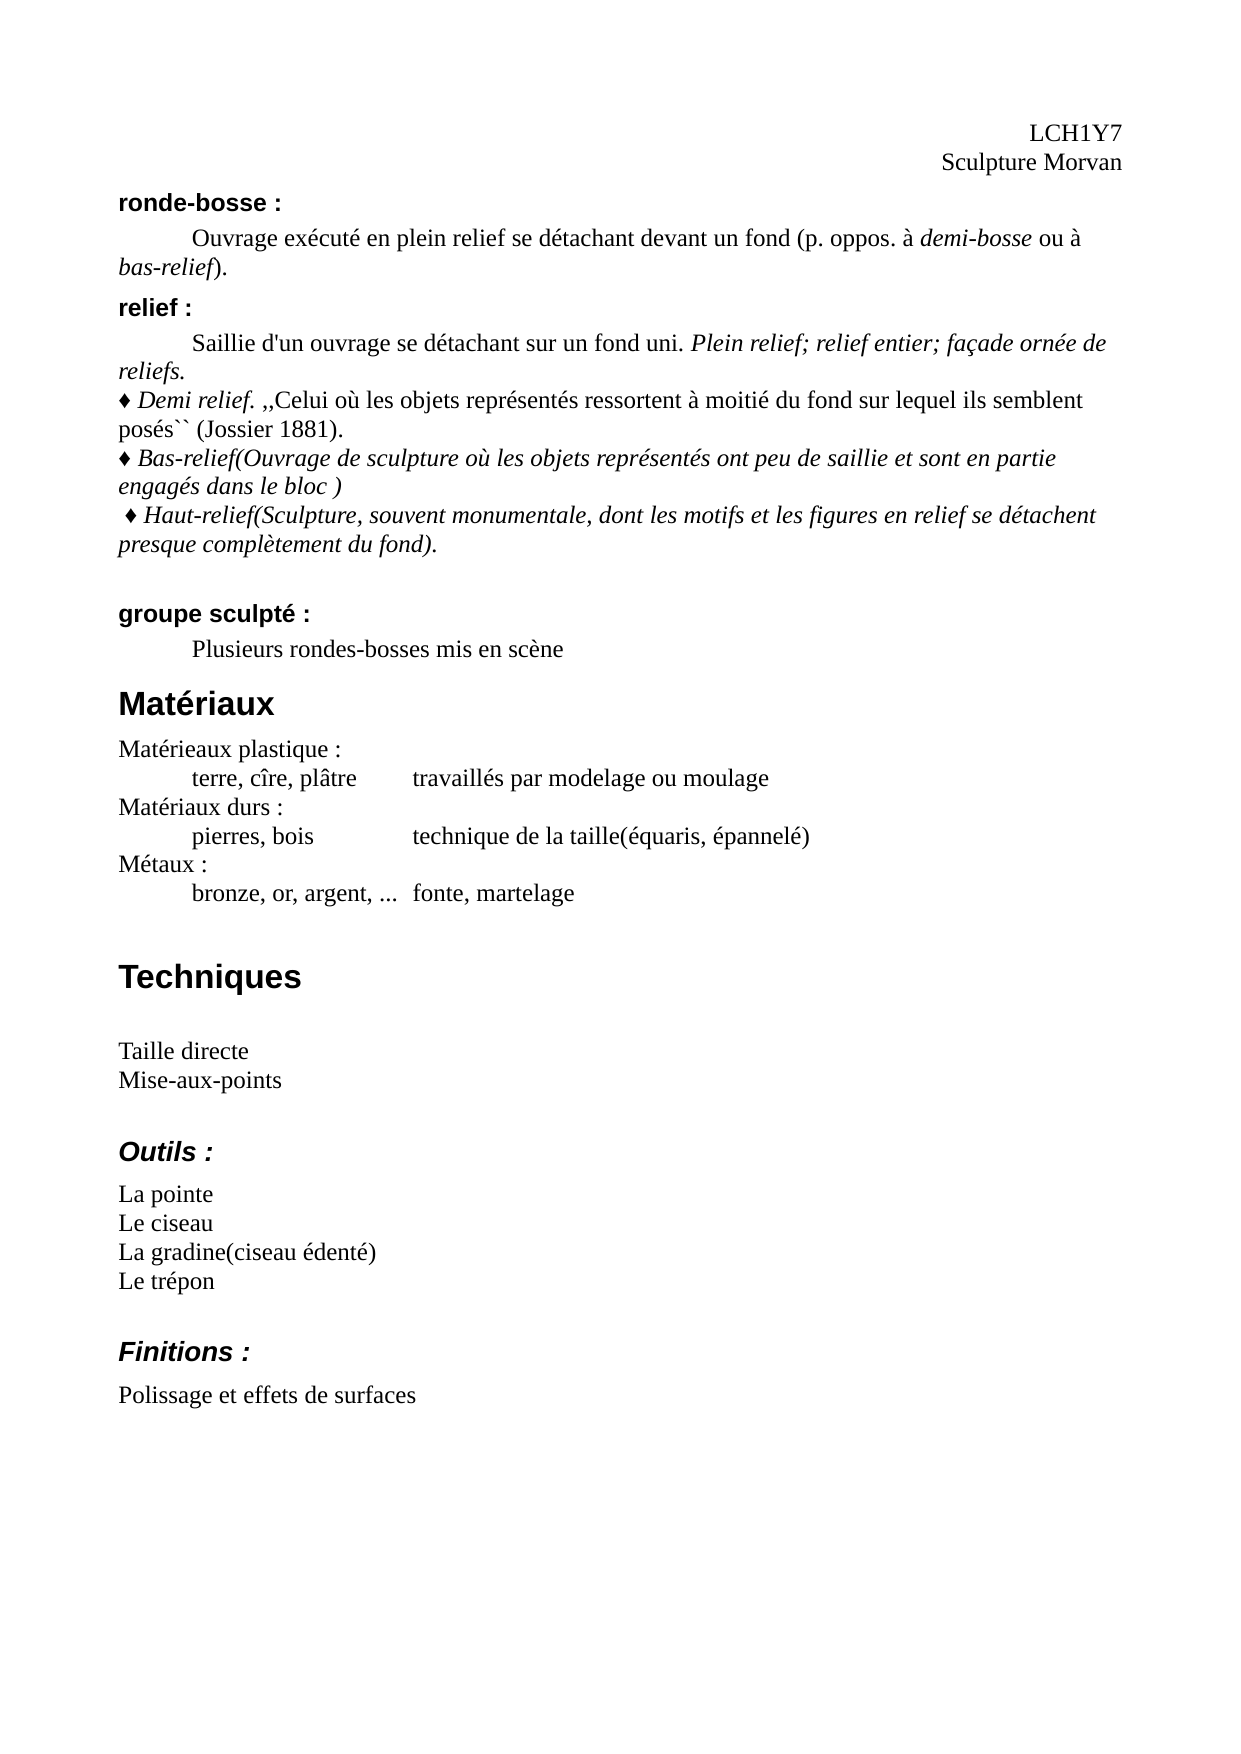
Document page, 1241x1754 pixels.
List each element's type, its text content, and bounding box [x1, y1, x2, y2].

text Ouvrage exécuté en plein relief se détachant devant un fond (p. oppos. à demi-bosse ou à bas-relief). [118, 223, 1122, 280]
text ♦ Demi relief. ,,Celui où les objets représentés ressortent à moitié du fond sur lequel ils semblent posés`` (Jossier 1881). [118, 385, 1122, 443]
text ♦ Haut-relief(Sculpture, souvent monumentale, dont les motifs et les figures en relief se détachent presque complètement du fond). [118, 500, 1122, 558]
text ♦ Bas-relief(Ouvrage de sculpture où les objets représentés ont peu de saillie et sont en partie engagés dans le bloc ) [118, 443, 1122, 500]
text bronze, or, argent, ... fonte, martelage [118, 878, 1122, 907]
subtitle Outils : [118, 1135, 1122, 1167]
text Taille directe [118, 1036, 1122, 1065]
text LCH1Y7 [118, 118, 1122, 147]
subtitle relief : [118, 293, 1122, 321]
text Sculpture Morvan [118, 147, 1122, 176]
text pierres, bois technique de la taille(équaris, épannelé) [118, 821, 1122, 849]
text Plusieurs rondes-bosses mis en scène [118, 634, 1122, 662]
subtitle Techniques [118, 957, 1122, 995]
text La gradine(ciseau édenté) [118, 1237, 1122, 1266]
text Matérieaux plastique : [118, 734, 1122, 763]
text Matériaux durs : [118, 792, 1122, 821]
subtitle groupe sculpté : [118, 599, 1122, 627]
subtitle ronde-bosse : [118, 188, 1122, 217]
text Polissage et effets de surfaces [118, 1380, 1122, 1409]
text Le ciseau [118, 1208, 1122, 1237]
text La pointe [118, 1179, 1122, 1208]
text Métaux : [118, 849, 1122, 878]
text Mise-aux-points [118, 1065, 1122, 1094]
subtitle Finitions : [118, 1336, 1122, 1368]
text terre, cîre, plâtre travaillés par modelage ou moulage [118, 763, 1122, 792]
text Le trépon [118, 1266, 1122, 1294]
text Saillie d'un ouvrage se détachant sur un fond uni. Plein relief; relief entier; façade ornée de reliefs. [118, 328, 1122, 385]
subtitle Matériaux [118, 683, 1122, 722]
